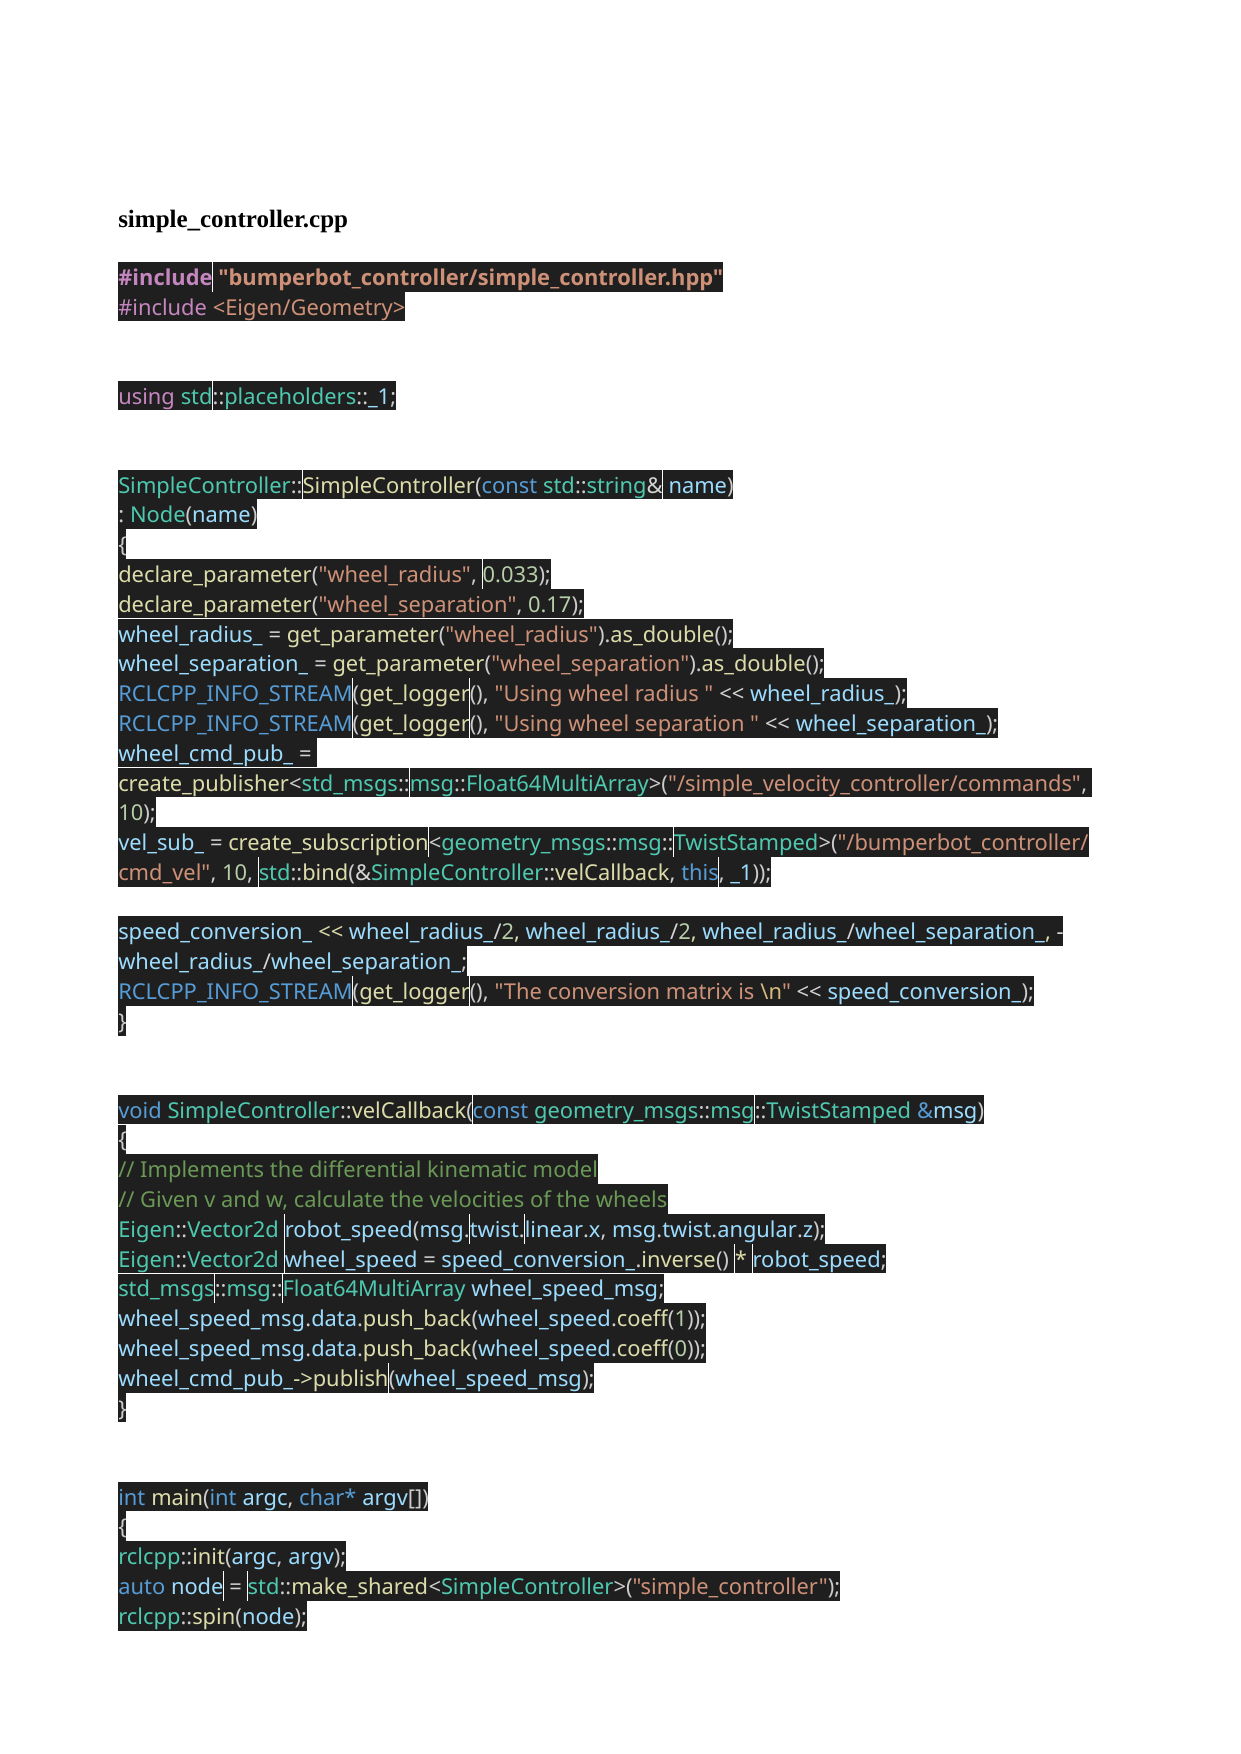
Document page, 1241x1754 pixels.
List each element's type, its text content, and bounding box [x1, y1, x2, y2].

text RCLCPP_INFO_STREAM(get_logger(), "Using wheel separation " << wheel_separation_); [118, 708, 1122, 738]
text SimpleController::SimpleController(const std::string& name) [118, 469, 1122, 499]
text simple_controller.cpp #include "bumperbot_controller/simple_controller.hpp" [118, 204, 1122, 292]
text wheel_radius_ = get_parameter("wheel_radius").as_double(); [118, 618, 1122, 648]
text wheel_cmd_pub_ = create_publisher<std_msgs::msg::Float64MultiArray>("/simple_velocity_controller/commands", 10); [118, 738, 1122, 827]
text { [118, 529, 1122, 559]
text { [118, 1124, 1122, 1154]
text void SimpleController::velCallback(const geometry_msgs::msg::TwistStamped &msg) [118, 1095, 1122, 1124]
text using std::placeholders::_1; [118, 381, 1122, 410]
text rclcpp::spin(node); [118, 1601, 1122, 1631]
text declare_parameter("wheel_separation", 0.17); [118, 589, 1122, 618]
text vel_sub_ = create_subscription<geometry_msgs::msg::TwistStamped>("/bumperbot_controller/cmd_vel", 10, std::bind(&SimpleController::velCallback, this, _1)); [118, 827, 1122, 887]
text int main(int argc, char* argv[]) [118, 1482, 1122, 1511]
text RCLCPP_INFO_STREAM(get_logger(), "Using wheel radius " << wheel_radius_); [118, 678, 1122, 708]
text } [118, 1393, 1122, 1422]
text wheel_separation_ = get_parameter("wheel_separation").as_double(); [118, 648, 1122, 678]
text auto node = std::make_shared<SimpleController>("simple_controller"); [118, 1571, 1122, 1601]
text // Implements the differential kinematic model [118, 1154, 1122, 1184]
text Eigen::Vector2d robot_speed(msg.twist.linear.x, msg.twist.angular.z); [118, 1214, 1122, 1244]
text rclcpp::init(argc, argv); [118, 1541, 1122, 1571]
text std_msgs::msg::Float64MultiArray wheel_speed_msg; [118, 1273, 1122, 1303]
text // Given v and w, calculate the velocities of the wheels [118, 1184, 1122, 1214]
text speed_conversion_ << wheel_radius_/2, wheel_radius_/2, wheel_radius_/wheel_separation_, -wheel_radius_/wheel_separation_; [118, 916, 1122, 976]
text #include <Eigen/Geometry> [118, 292, 1122, 321]
text RCLCPP_INFO_STREAM(get_logger(), "The conversion matrix is \n" << speed_conversion_); [118, 976, 1122, 1006]
text { [118, 1511, 1122, 1541]
text wheel_cmd_pub_->publish(wheel_speed_msg); [118, 1363, 1122, 1393]
text declare_parameter("wheel_radius", 0.033); [118, 559, 1122, 589]
text } [118, 1006, 1122, 1036]
text Eigen::Vector2d wheel_speed = speed_conversion_.inverse() * robot_speed; [118, 1244, 1122, 1273]
text wheel_speed_msg.data.push_back(wheel_speed.coeff(1)); [118, 1303, 1122, 1333]
text wheel_speed_msg.data.push_back(wheel_speed.coeff(0)); [118, 1333, 1122, 1363]
text : Node(name) [118, 499, 1122, 529]
